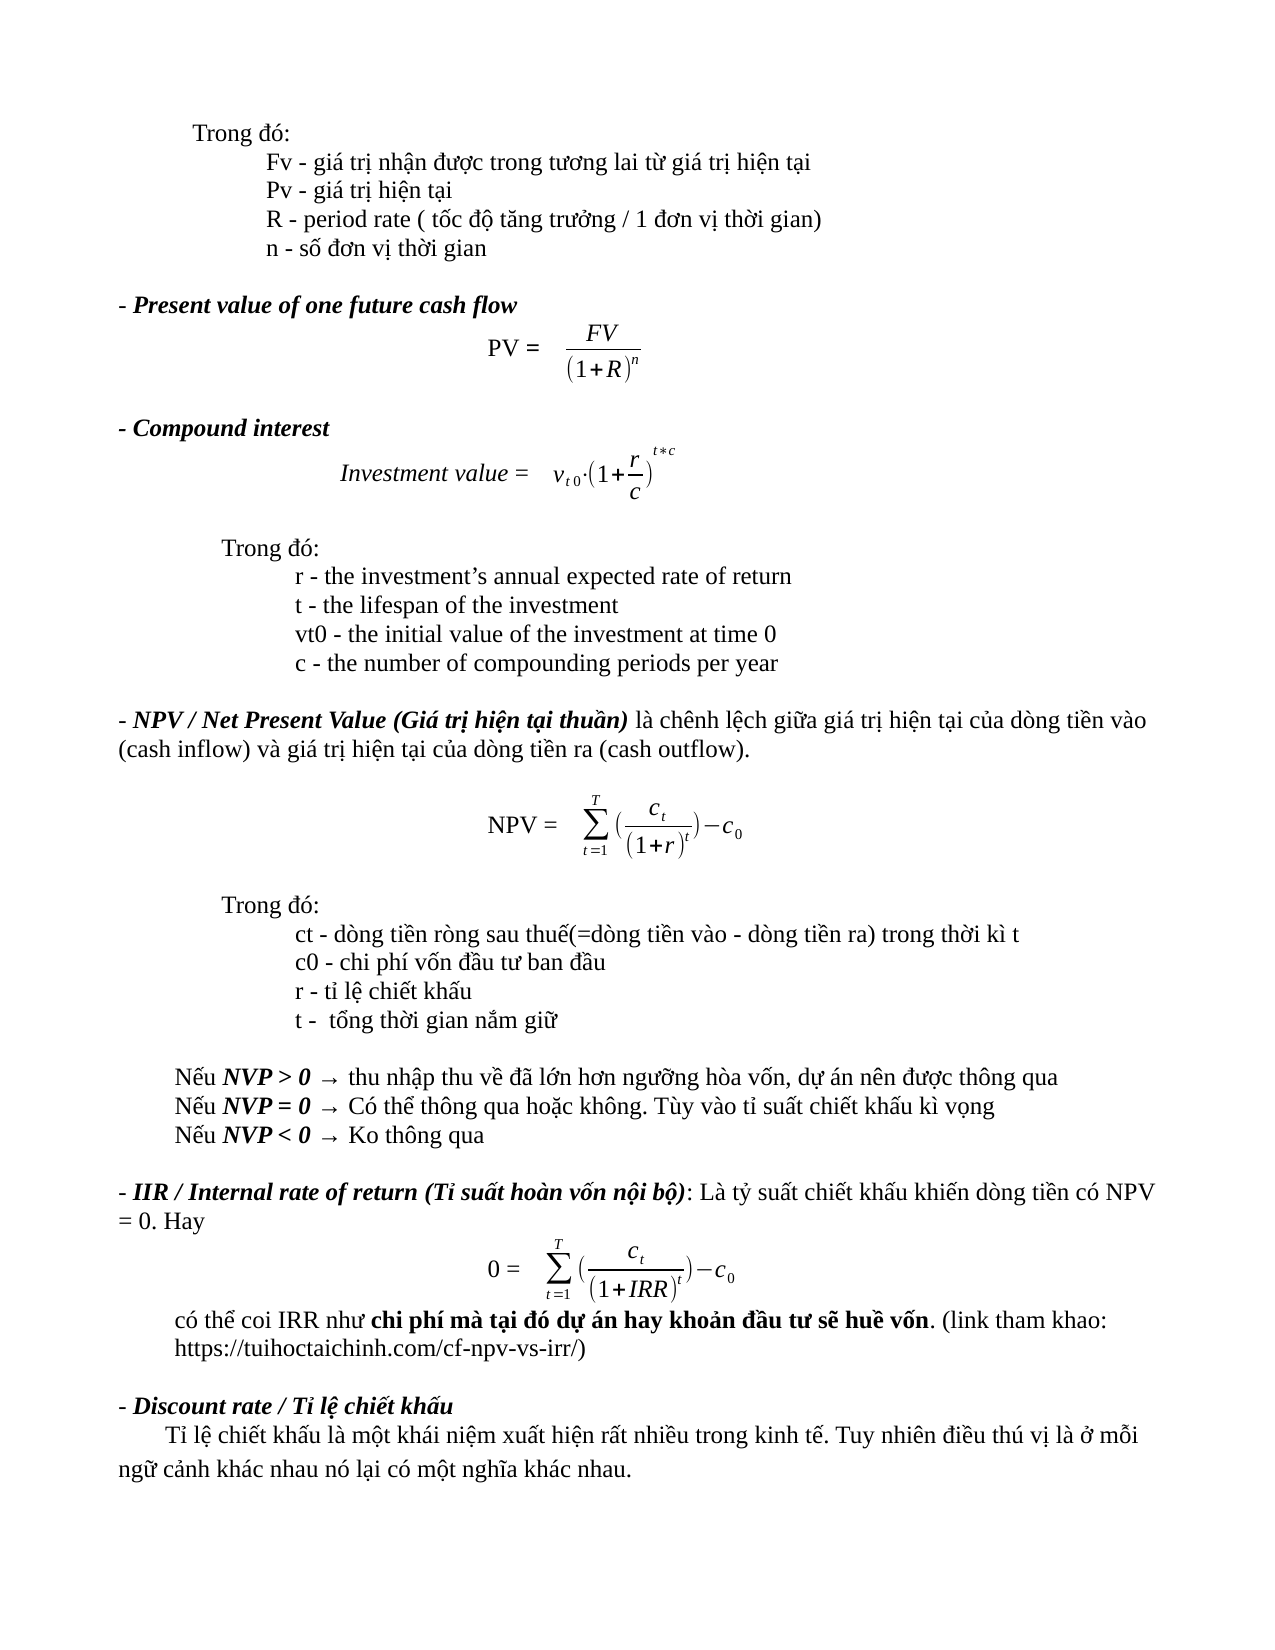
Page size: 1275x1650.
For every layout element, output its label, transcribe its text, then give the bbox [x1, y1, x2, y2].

text ct - dòng tiền ròng sau thuế(=dòng tiền vào - dòng tiền ra) trong thời kì t [221, 919, 1157, 947]
text - IIR / Internal rate of return (Tỉ suất hoàn vốn nội bộ): Là tỷ suất chiết khấu khiến dòng tiền có NPV = 0. Hay [118, 1177, 1157, 1235]
text vt0 - the initial value of the investment at time 0 [221, 619, 1157, 648]
text PV = [118, 319, 1157, 384]
text t - tổng thời gian nắm giữ [221, 1005, 1157, 1034]
text - Present value of one future cash flow [118, 291, 1157, 319]
text - Discount rate / Tỉ lệ chiết khấu [118, 1391, 1157, 1420]
text Trong đó: [221, 533, 1157, 561]
text Pv - giá trị hiện tại [118, 176, 1157, 204]
text Nếu NVP = 0 → Có thể thông qua hoặc không. Tùy vào tỉ suất chiết khấu kì vọng [174, 1091, 1157, 1120]
text Trong đó: [221, 890, 1157, 919]
text Nếu NVP < 0 → Ko thông qua [174, 1120, 1157, 1149]
text n - số đơn vị thời gian [118, 233, 1157, 262]
text có thể coi IRR như chi phí mà tại đó dự án hay khoản đầu tư sẽ huề vốn. (link tham khao: https://tuihoctaichinh.com/cf-npv-vs-irr/) [174, 1305, 1157, 1362]
text t - the lifespan of the investment [221, 590, 1157, 619]
text NPV = [118, 791, 1157, 861]
text Tỉ lệ chiết khấu là một khái niệm xuất hiện rất nhiều trong kinh tế. Tuy nhiên điều thú vị là ở mỗi ngữ cảnh khác nhau nó lại có một nghĩa khác nhau. [118, 1420, 1157, 1483]
text Fv - giá trị nhận được trong tương lai từ giá trị hiện tại [118, 147, 1157, 176]
text - NPV / Net Present Value (Giá trị hiện tại thuần) là chênh lệch giữa giá trị hiện tại của dòng tiền vào (cash inflow) và giá trị hiện tại của dòng tiền ra (cash outflow). [118, 705, 1157, 763]
text 0 = [118, 1235, 1157, 1305]
text - Compound interest [118, 413, 1157, 441]
text R - period rate ( tốc độ tăng trưởng / 1 đơn vị thời gian) [118, 204, 1157, 233]
text Trong đó: [118, 118, 1157, 147]
text Investment value = [118, 441, 1157, 504]
text Nếu NVP > 0 → thu nhập thu về đã lớn hơn ngưỡng hòa vốn, dự án nên được thông qua [174, 1062, 1157, 1091]
text c0 - chi phí vốn đầu tư ban đầu [221, 947, 1157, 976]
text r - tỉ lệ chiết khấu [221, 976, 1157, 1005]
text r - the investment’s annual expected rate of return [221, 561, 1157, 590]
text c - the number of compounding periods per year [221, 648, 1157, 676]
